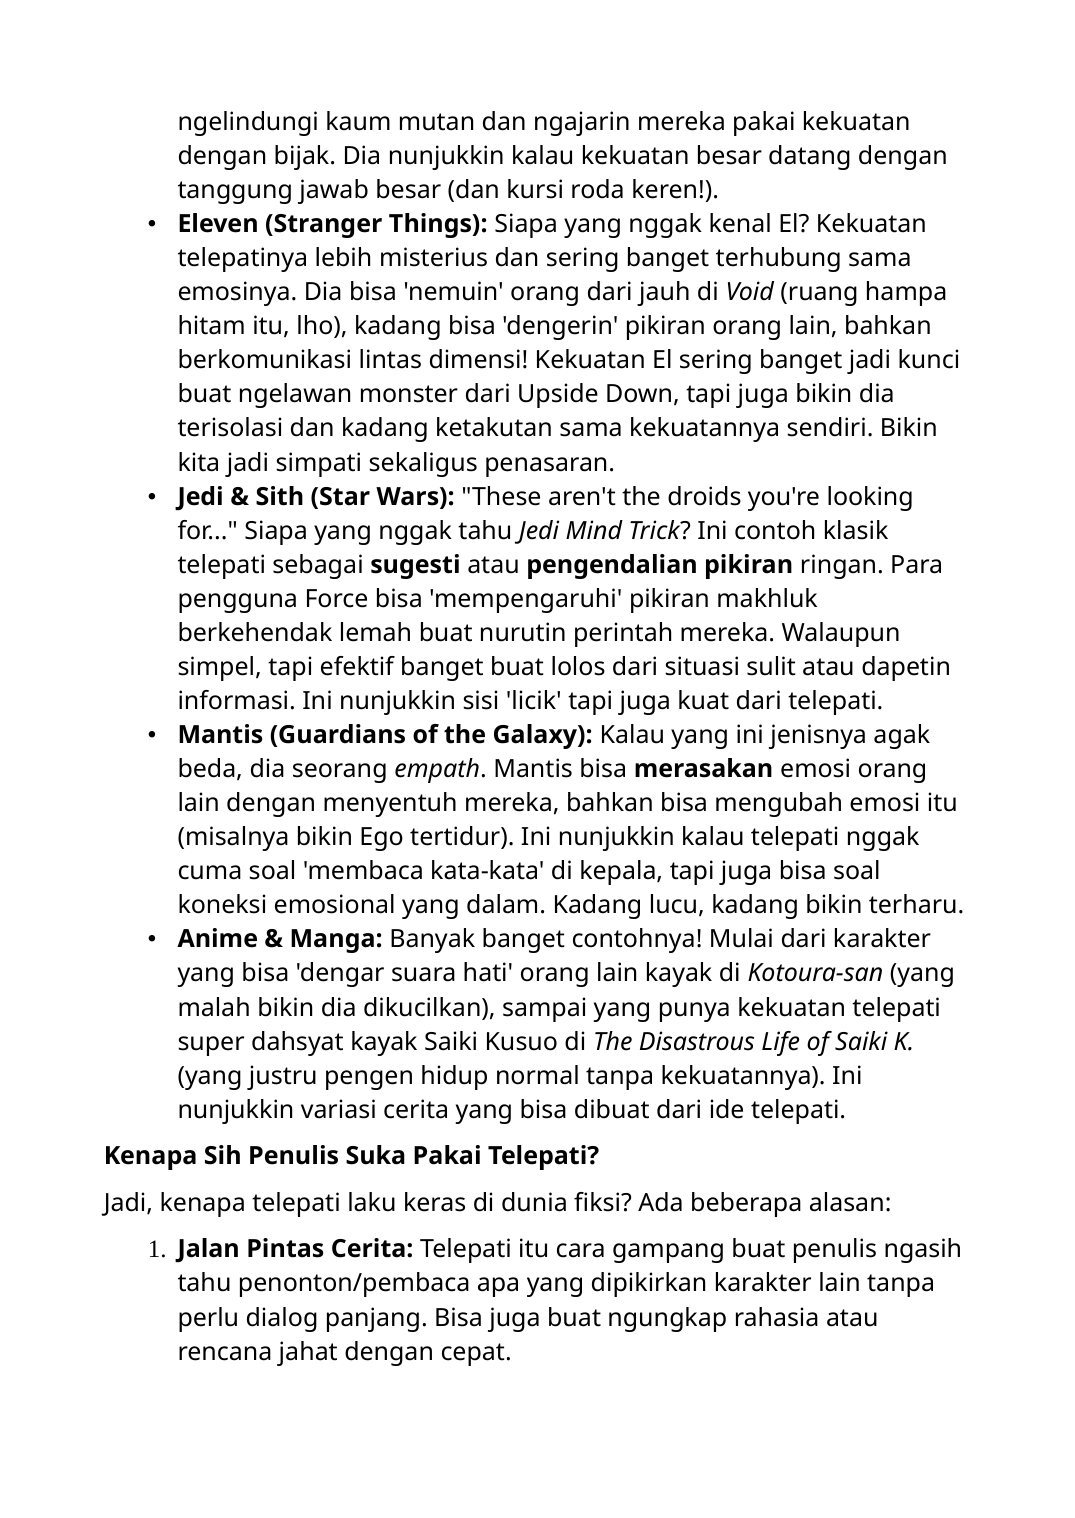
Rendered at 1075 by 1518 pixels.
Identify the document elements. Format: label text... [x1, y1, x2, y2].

list Mantis (Guardians of the Galaxy): Kalau yang ini jenisnya agak beda, dia seorang empath. Mantis bisa merasakan emosi orang lain dengan menyentuh mereka, bahkan bisa mengubah emosi itu (misalnya bikin Ego tertidur). Ini nunjukkin kalau telepati nggak cuma soal 'membaca kata-kata' di kepala, tapi juga bisa soal koneksi emosional yang dalam. Kadang lucu, kadang bikin terharu. [148, 717, 971, 921]
list Anime & Manga: Banyak banget contohnya! Mulai dari karakter yang bisa 'dengar suara hati' orang lain kayak di Kotoura-san (yang malah bikin dia dikucilkan), sampai yang punya kekuatan telepati super dahsyat kayak Saiki Kusuo di The Disastrous Life of Saiki K. (yang justru pengen hidup normal tanpa kekuatannya). Ini nunjukkin variasi cerita yang bisa dibuat dari ide telepati. [148, 921, 971, 1125]
text Jadi, kenapa telepati laku keras di dunia fiksi? Ada beberapa alasan: [103, 1184, 971, 1218]
list Eleven (Stranger Things): Siapa yang nggak kenal El? Kekuatan telepatinya lebih misterius dan sering banget terhubung sama emosinya. Dia bisa 'nemuin' orang dari jauh di Void (ruang hampa hitam itu, lho), kadang bisa 'dengerin' pikiran orang lain, bahkan berkomunikasi lintas dimensi! Kekuatan El sering banget jadi kunci buat ngelawan monster dari Upside Down, tapi juga bikin dia terisolasi dan kadang ketakutan sama kekuatannya sendiri. Bikin kita jadi simpati sekaligus penasaran. [148, 206, 971, 478]
text Kenapa Sih Penulis Suka Pakai Telepati? [103, 1138, 971, 1172]
list Jalan Pintas Cerita: Telepati itu cara gampang buat penulis ngasih tahu penonton/pembaca apa yang dipikirkan karakter lain tanpa perlu dialog panjang. Bisa juga buat ngungkap rahasia atau rencana jahat dengan cepat. [148, 1231, 971, 1367]
list ngelindungi kaum mutan dan ngajarin mereka pakai kekuatan dengan bijak. Dia nunjukkin kalau kekuatan besar datang dengan tanggung jawab besar (dan kursi roda keren!). [148, 103, 971, 206]
list Jedi & Sith (Star Wars): "These aren't the droids you're looking for..." Siapa yang nggak tahu Jedi Mind Trick? Ini contoh klasik telepati sebagai sugesti atau pengendalian pikiran ringan. Para pengguna Force bisa 'mempengaruhi' pikiran makhluk berkehendak lemah buat nurutin perintah mereka. Walaupun simpel, tapi efektif banget buat lolos dari situasi sulit atau dapetin informasi. Ini nunjukkin sisi 'licik' tapi juga kuat dari telepati. [148, 478, 971, 717]
